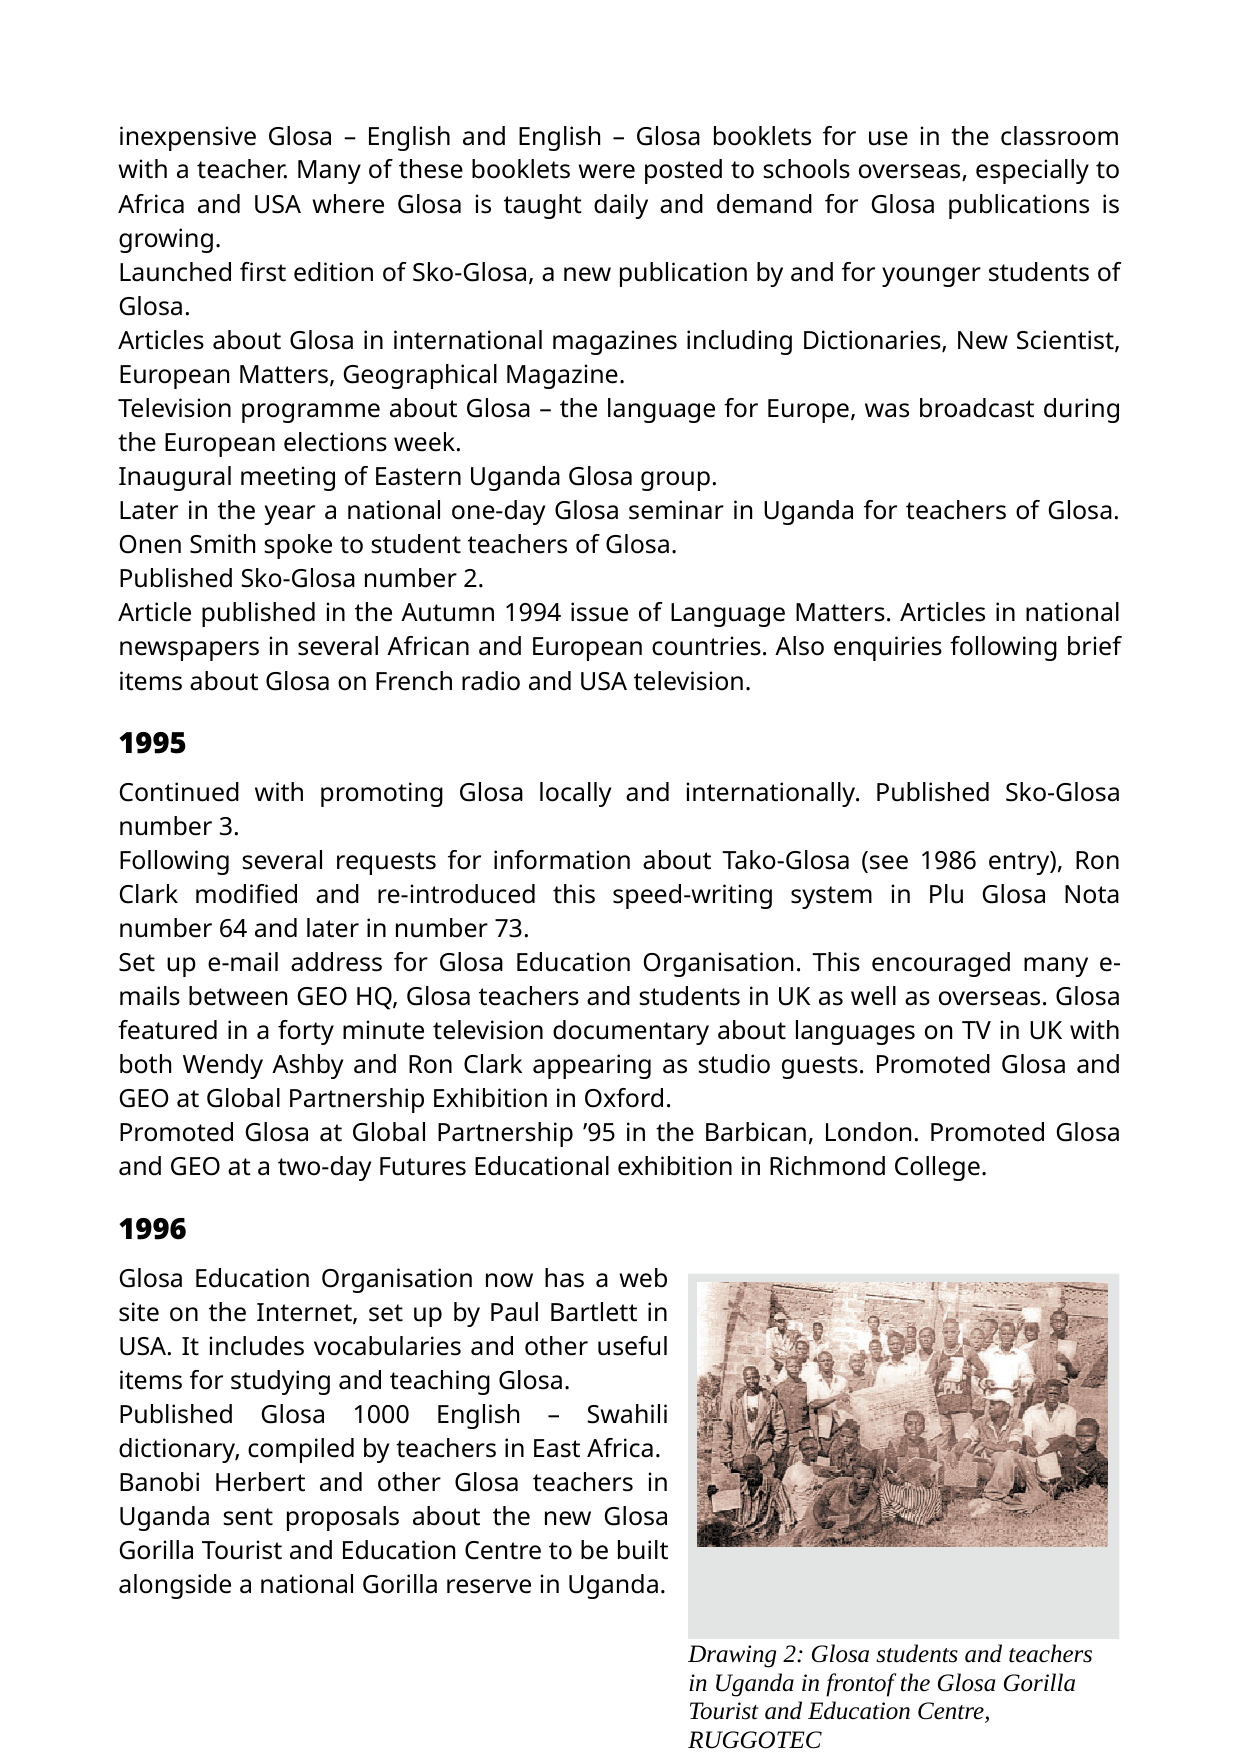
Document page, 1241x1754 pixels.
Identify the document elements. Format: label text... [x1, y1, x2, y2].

text Inaugural meeting of Eastern Uganda Glosa group. [118, 459, 1122, 493]
text Promoted Glosa at Global Partnership ’95 in the Barbican, London. Promoted Glosa and GEO at a two-day Futures Educational exhibition in Richmond College. [118, 1115, 1122, 1183]
subtitle 1995 [118, 722, 1122, 762]
text Published Glosa 1000 English – Swahili dictionary, compiled by teachers in East Africa. [118, 1397, 688, 1465]
text inexpensive Glosa – English and English – Glosa booklets for use in the classroom with a teacher. Many of these booklets were posted to schools overseas, especially to Africa and USA where Glosa is taught daily and demand for Glosa publications is growing. [118, 118, 1122, 254]
text Drawing 2: Glosa students and teachers in Uganda in frontof the Glosa Gorilla Tourist and Education Centre, RUGGOTEC [688, 1639, 1119, 1754]
subtitle 1996 [118, 1208, 1122, 1248]
text Articles about Glosa in international magazines including Dictionaries, New Scientist, European Matters, Geographical Magazine. [118, 322, 1122, 391]
text Set up e-mail address for Glosa Education Organisation. This encouraged many e- mails between GEO HQ, Glosa teachers and students in UK as well as overseas. Glosa featured in a forty minute television documentary about languages on TV in UK with both Wendy Ashby and Ron Clark appearing as studio guests. Promoted Glosa and GEO at Global Partnership Exhibition in Oxford. [118, 945, 1122, 1115]
text Published Sko-Glosa number 2. [118, 561, 1122, 595]
text Television programme about Glosa – the language for Europe, was broadcast during the European elections week. [118, 391, 1122, 459]
picture [697, 1282, 1108, 1547]
text Banobi Herbert and other Glosa teachers in Uganda sent proposals about the new Glosa Gorilla Tourist and Education Centre to be built alongside a national Gorilla reserve in Uganda. [118, 1465, 688, 1601]
text Later in the year a national one-day Glosa seminar in Uganda for teachers of Glosa. Onen Smith spoke to student teachers of Glosa. [118, 493, 1122, 561]
text Launched first edition of Sko-Glosa, a new publication by and for younger students of Glosa. [118, 254, 1122, 322]
text Continued with promoting Glosa locally and internationally. Published Sko-Glosa number 3. [118, 774, 1122, 842]
text Following several requests for information about Tako-Glosa (see 1986 entry), Ron Clark modified and re-introduced this speed-writing system in Plu Glosa Nota number 64 and later in number 73. [118, 842, 1122, 945]
text Glosa Education Organisation now has a web site on the Internet, set up by Paul Bartlett in USA. It includes vocabularies and other useful items for studying and teaching Glosa. [118, 1260, 1122, 1397]
text Article published in the Autumn 1994 issue of Language Matters. Articles in national newspapers in several African and European countries. Also enquiries following brief items about Glosa on French radio and USA television. [118, 595, 1122, 697]
